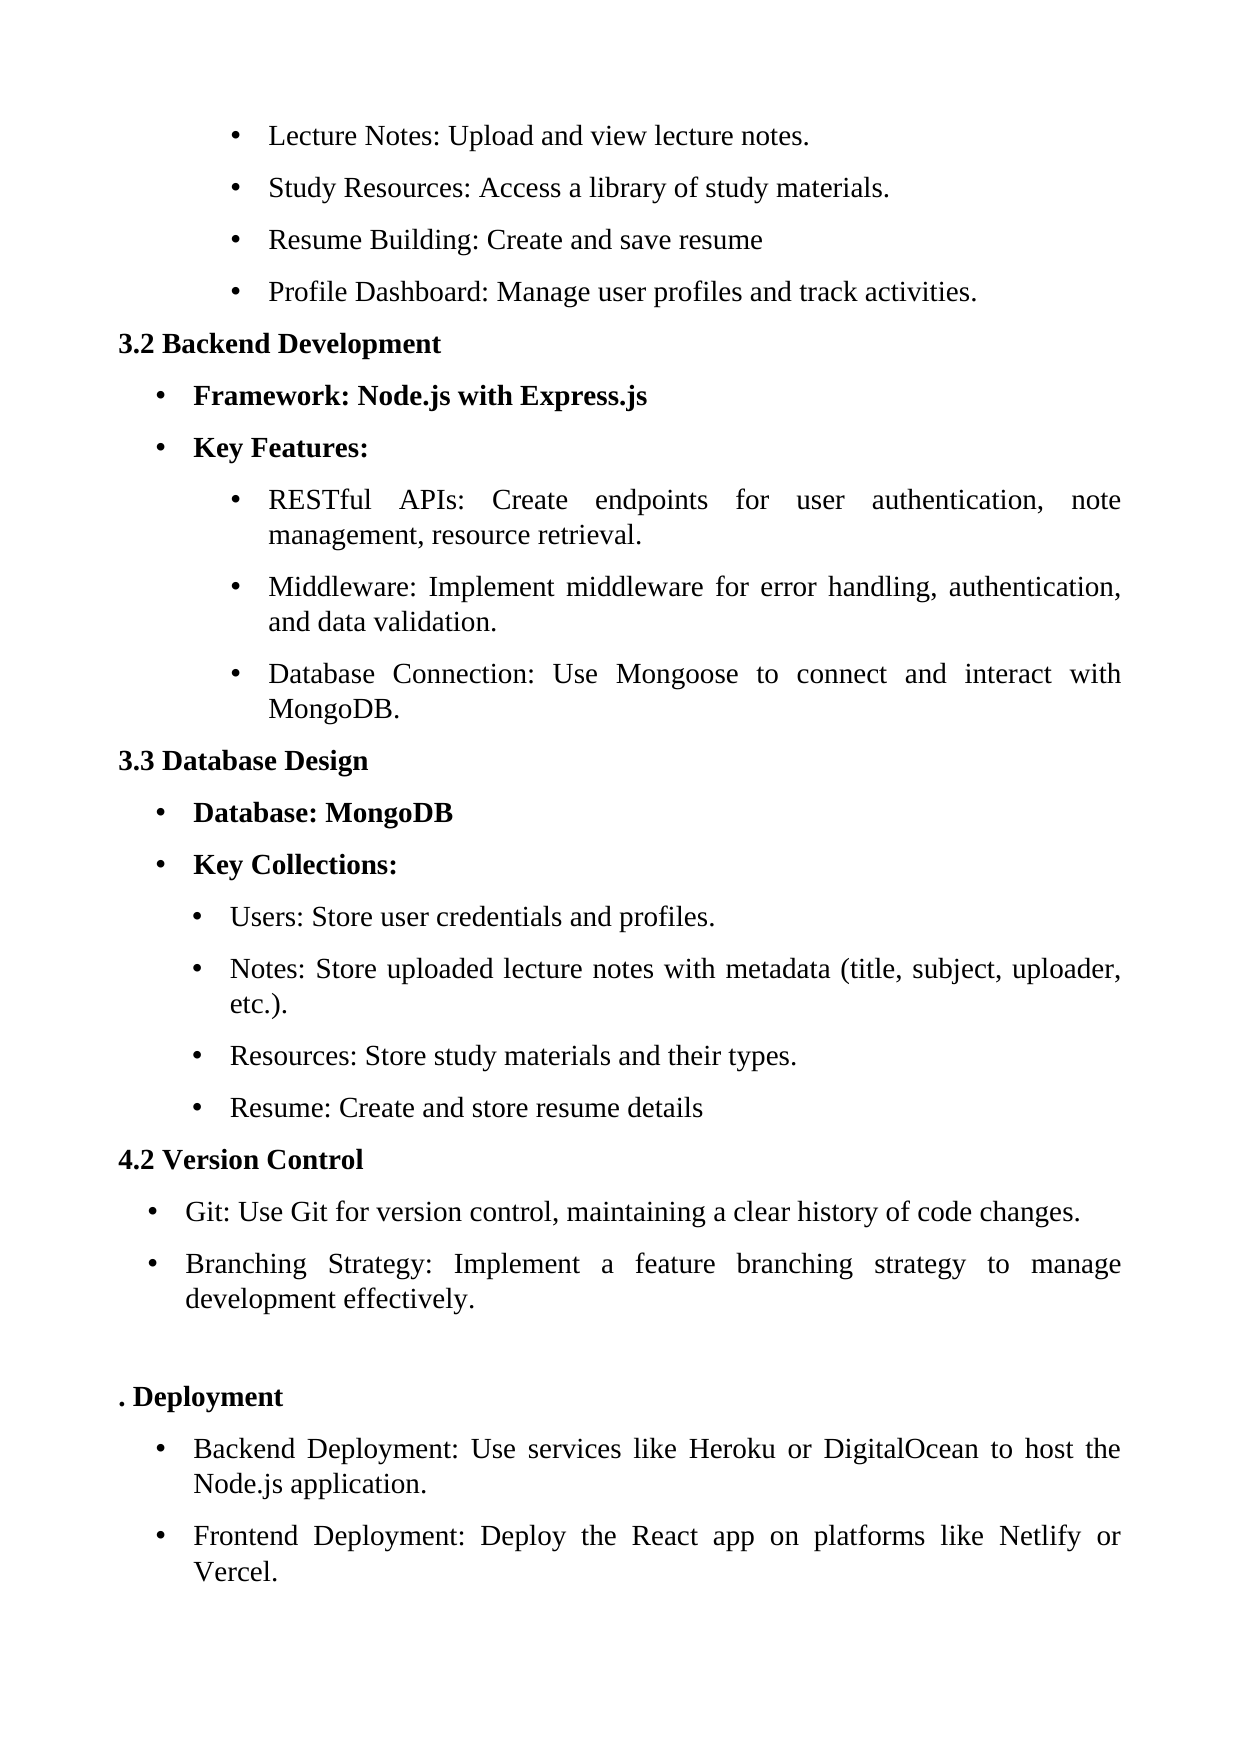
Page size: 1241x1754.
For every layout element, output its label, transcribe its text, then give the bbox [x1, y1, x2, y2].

list Resume: Create and store resume details [192, 1090, 1122, 1124]
list Database Connection: Use Mongoose to connect and interact with MongoDB. [231, 656, 1122, 725]
list Git: Use Git for version control, maintaining a clear history of code changes. [148, 1194, 1122, 1228]
text 4.2 Version Control [118, 1142, 1122, 1176]
list Resume Building: Create and save resume [231, 222, 1122, 256]
list Key Collections: [156, 847, 1122, 881]
text 3.3 Database Design [118, 743, 1122, 777]
list Resources: Store study materials and their types. [192, 1038, 1122, 1072]
list Database: MongoDB [156, 795, 1122, 829]
list Backend Deployment: Use services like Heroku or DigitalOcean to host the Node.js application. [156, 1431, 1122, 1500]
list Middleware: Implement middleware for error handling, authentication, and data validation. [231, 569, 1122, 638]
list Study Resources: Access a library of study materials. [231, 170, 1122, 204]
list Lecture Notes: Upload and view lecture notes. [231, 118, 1122, 152]
list Notes: Store uploaded lecture notes with metadata (title, subject, uploader, etc.). [192, 951, 1122, 1020]
list Profile Dashboard: Manage user profiles and track activities. [231, 274, 1122, 308]
list RESTful APIs: Create endpoints for user authentication, note management, resource retrieval. [231, 482, 1122, 551]
text 3.2 Backend Development [118, 326, 1122, 359]
list Framework: Node.js with Express.js [156, 378, 1122, 412]
list Frontend Deployment: Deploy the React app on platforms like Netlify or Vercel. [156, 1518, 1122, 1587]
text . Deployment [118, 1379, 1122, 1413]
list Users: Store user credentials and profiles. [192, 899, 1122, 933]
list Key Features: [156, 430, 1122, 463]
list Branching Strategy: Implement a feature branching strategy to manage development effectively. [148, 1246, 1122, 1315]
